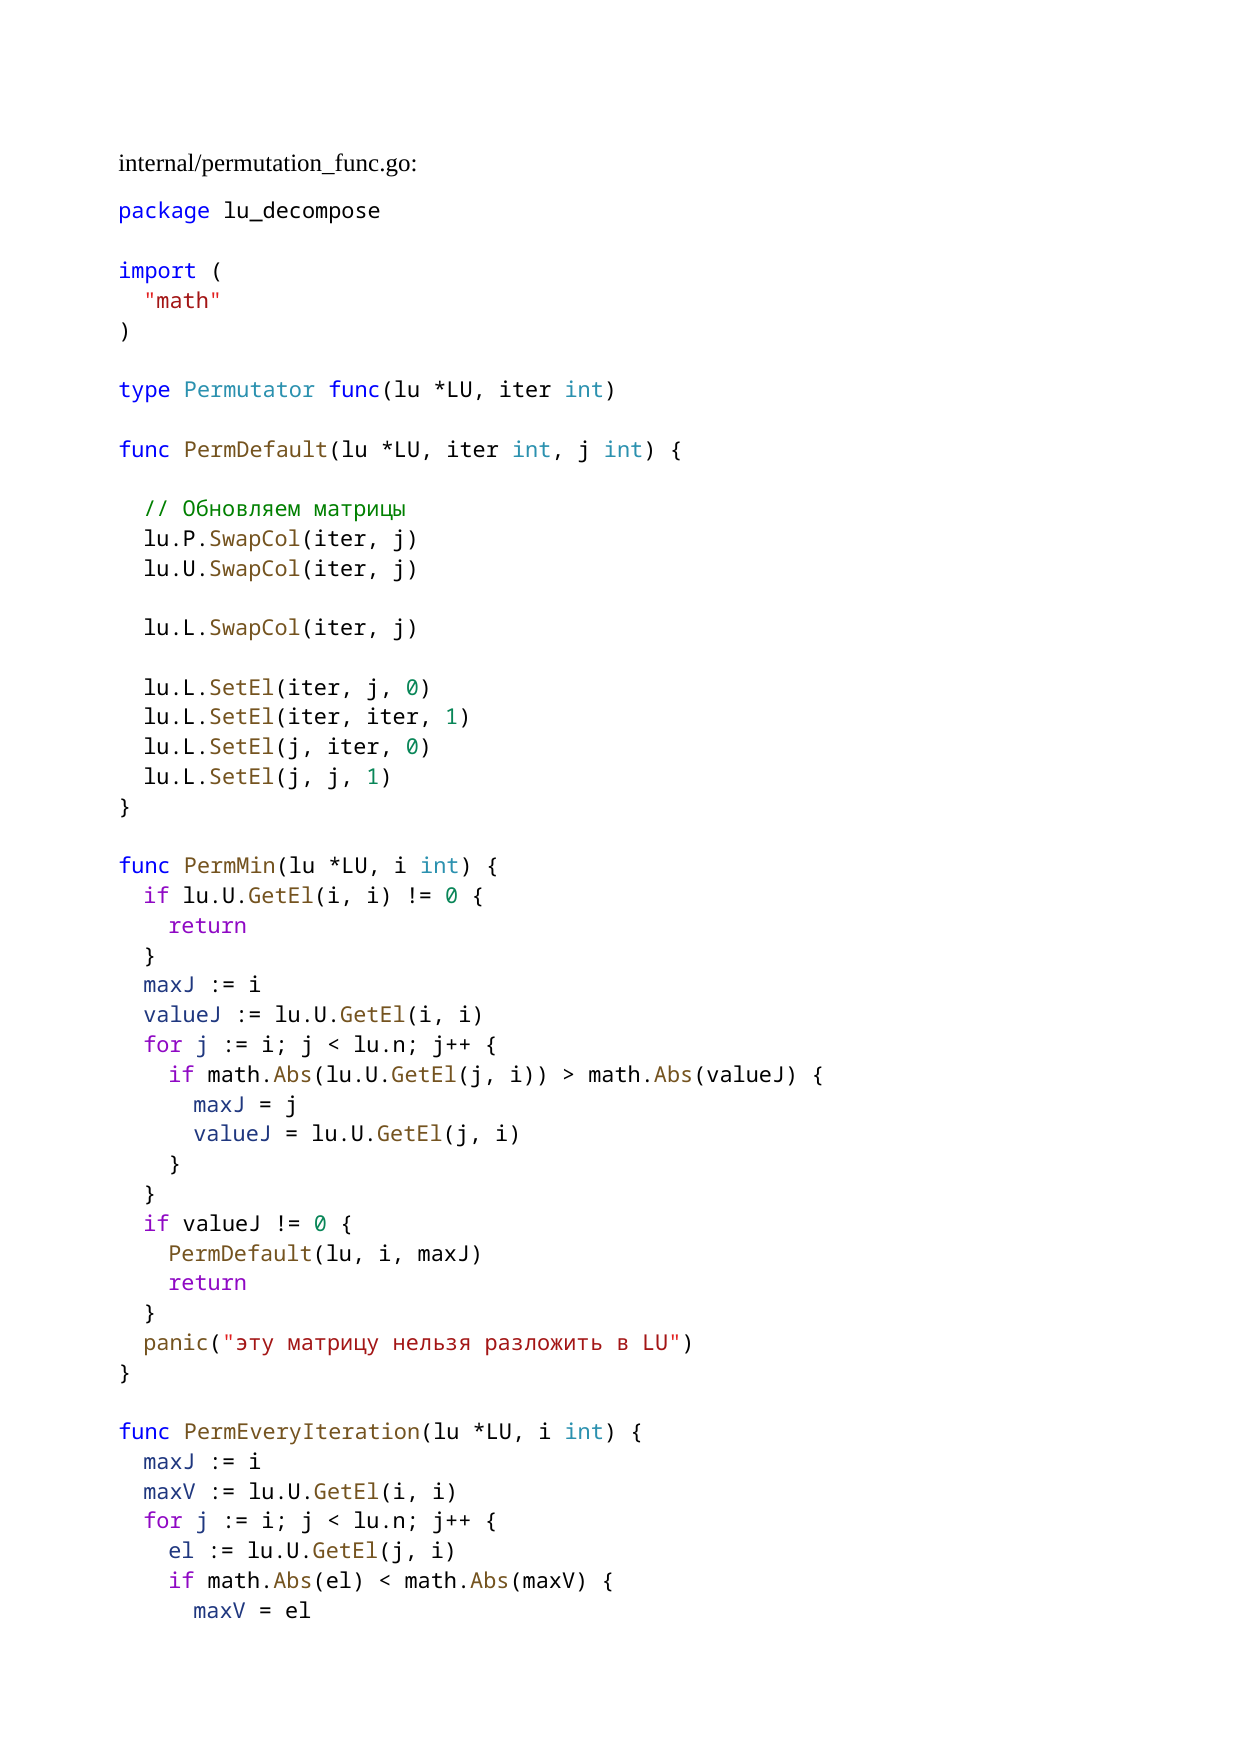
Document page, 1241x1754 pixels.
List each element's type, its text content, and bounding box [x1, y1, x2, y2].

text type Permutator func(lu *LU, iter int) [118, 374, 1122, 404]
text } [118, 939, 1122, 969]
text lu.U.SwapCol(iter, j) [118, 553, 1122, 582]
text lu.L.SetEl(j, j, 1) [118, 761, 1122, 791]
text maxV := lu.U.GetEl(i, i) [118, 1476, 1122, 1506]
text maxJ := i [118, 1446, 1122, 1476]
text lu.L.SetEl(j, iter, 0) [118, 731, 1122, 761]
text import ( [118, 255, 1122, 285]
text panic("эту матрицу нельзя разложить в LU") [118, 1327, 1122, 1357]
text maxJ = j [118, 1088, 1122, 1118]
text } [118, 1357, 1122, 1386]
text } [118, 791, 1122, 821]
text } [118, 1178, 1122, 1208]
text lu.L.SetEl(iter, j, 0) [118, 672, 1122, 701]
text ) [118, 314, 1122, 344]
text package lu_decompose [118, 196, 1122, 225]
text // Обновляем матрицы [118, 493, 1122, 523]
text lu.L.SwapCol(iter, j) [118, 612, 1122, 642]
text func PermMin(lu *LU, i int) { [118, 850, 1122, 880]
text maxJ := i [118, 969, 1122, 999]
text PermDefault(lu, i, maxJ) [118, 1237, 1122, 1267]
text maxV = el [118, 1595, 1122, 1625]
text if math.Abs(el) < math.Abs(maxV) { [118, 1565, 1122, 1595]
text if valueJ != 0 { [118, 1208, 1122, 1237]
text } [118, 1297, 1122, 1327]
text if math.Abs(lu.U.GetEl(j, i)) > math.Abs(valueJ) { [118, 1059, 1122, 1088]
text } [118, 1148, 1122, 1178]
text valueJ := lu.U.GetEl(i, i) [118, 999, 1122, 1029]
text if lu.U.GetEl(i, i) != 0 { [118, 880, 1122, 910]
text for j := i; j < lu.n; j++ { [118, 1029, 1122, 1059]
text return [118, 1267, 1122, 1297]
text func PermDefault(lu *LU, iter int, j int) { [118, 433, 1122, 463]
text lu.L.SetEl(iter, iter, 1) [118, 701, 1122, 731]
text el := lu.U.GetEl(j, i) [118, 1535, 1122, 1565]
text valueJ = lu.U.GetEl(j, i) [118, 1118, 1122, 1148]
text internal/permutation_func.go: [118, 148, 1122, 177]
text func PermEveryIteration(lu *LU, i int) { [118, 1416, 1122, 1446]
text "math" [118, 285, 1122, 314]
text for j := i; j < lu.n; j++ { [118, 1506, 1122, 1535]
text lu.P.SwapCol(iter, j) [118, 523, 1122, 553]
text return [118, 910, 1122, 939]
